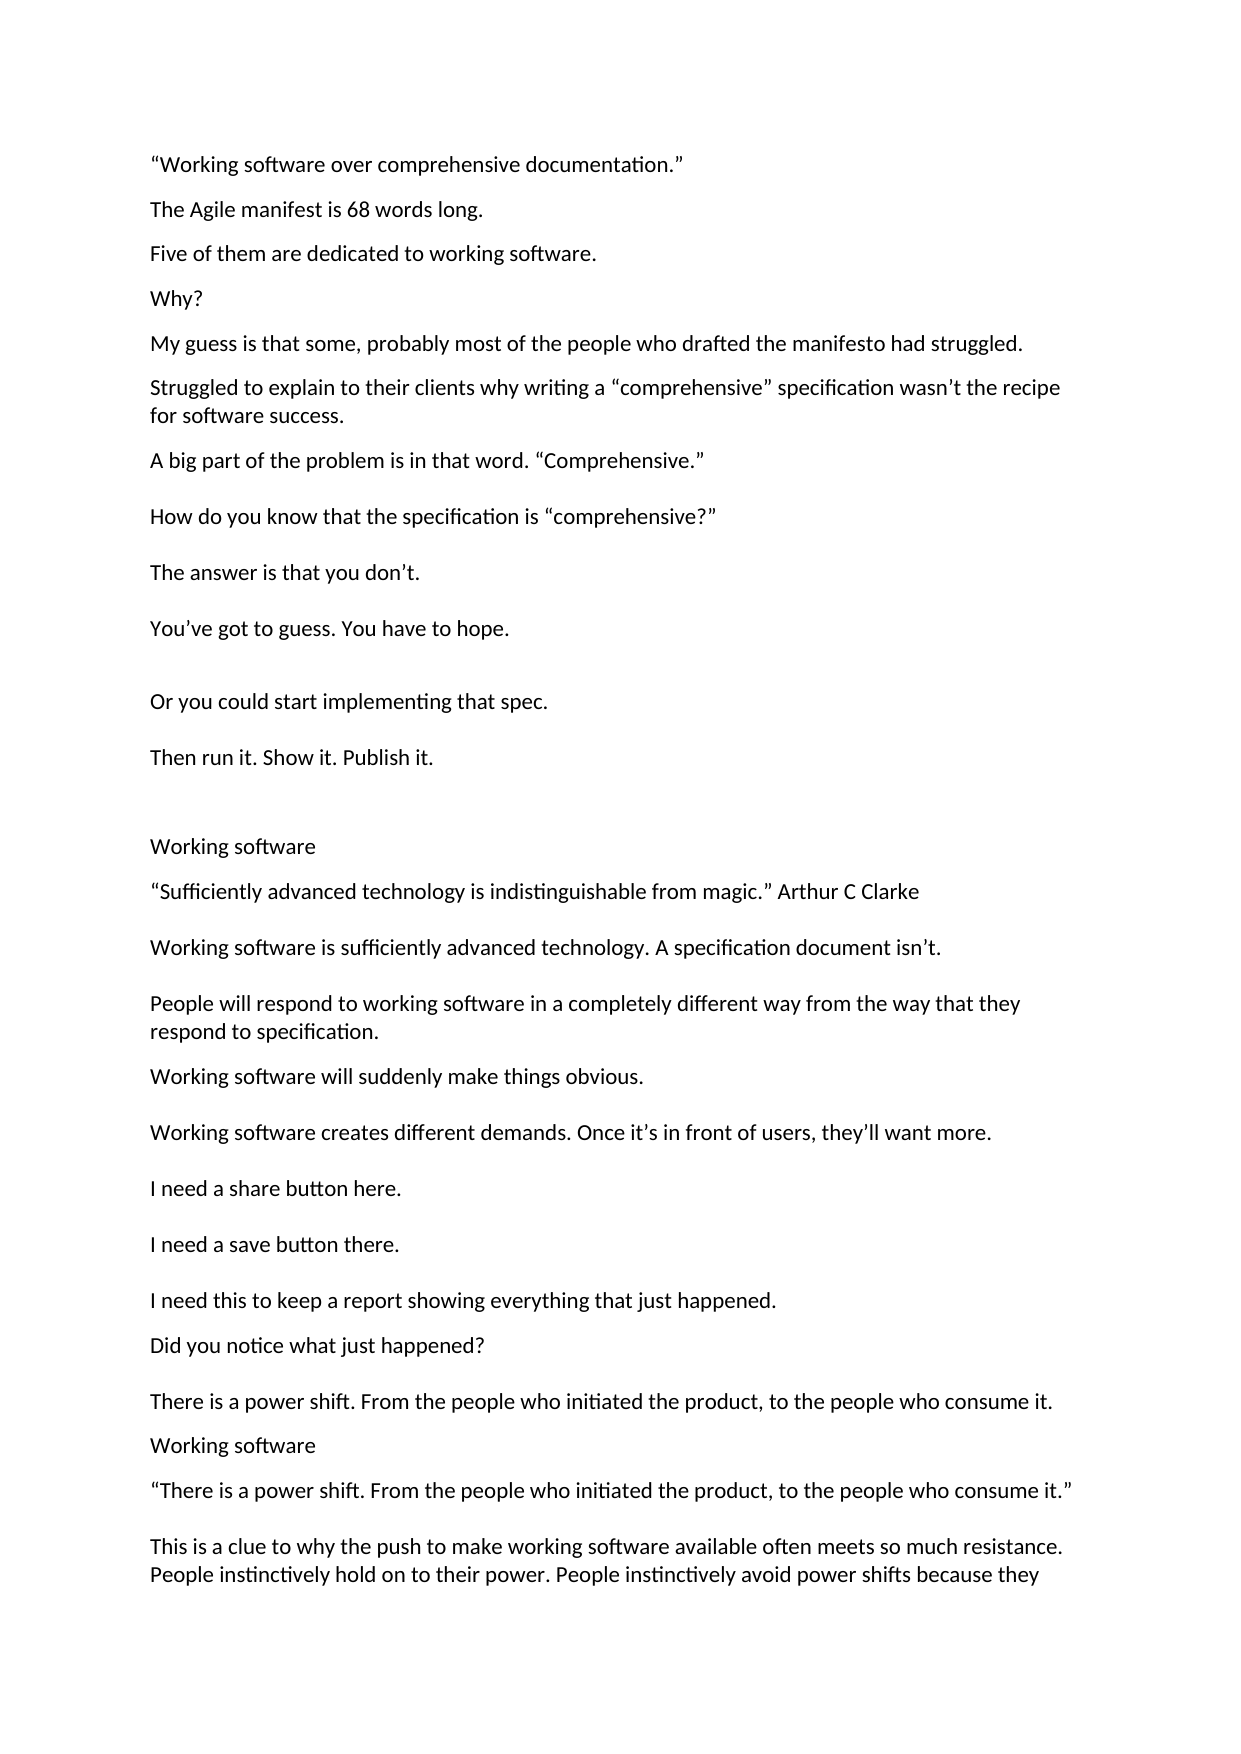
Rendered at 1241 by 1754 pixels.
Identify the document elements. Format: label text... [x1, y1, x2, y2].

text “Sufficiently advanced technology is indistinguishable from magic.” Arthur C Clarke Working software is sufficiently advanced technology. A specification document isn’t. People will respond to working software in a completely different way from the way that they respond to specification. [150, 877, 1090, 1045]
text Five of them are dedicated to working software. [150, 239, 1090, 267]
text Struggled to explain to their clients why writing a “comprehensive” specification wasn’t the recipe for software success. [150, 373, 1090, 429]
text My guess is that some, probably most of the people who drafted the manifesto had struggled. [150, 329, 1090, 357]
text Working software [150, 1431, 1090, 1459]
text “There is a power shift. From the people who initiated the product, to the people who consume it.” This is a clue to why the push to make working software available often meets so much resistance. People instinctively hold on to their power. People instinctively avoid power shifts because they [150, 1476, 1090, 1588]
text The Agile manifest is 68 words long. [150, 195, 1090, 223]
text Why? [150, 284, 1090, 312]
text “Working software over comprehensive documentation.” [150, 150, 1090, 178]
text A big part of the problem is in that word. “Comprehensive.” How do you know that the specification is “comprehensive?” The answer is that you don’t. You’ve got to guess. You have to hope. [150, 446, 1090, 670]
text Or you could start implementing that spec. Then run it. Show it. Publish it. [150, 687, 1090, 771]
text Working software [150, 832, 1090, 860]
text Working software will suddenly make things obvious. Working software creates different demands. Once it’s in front of users, they’ll want more. I need a share button here. I need a save button there. I need this to keep a report showing everything that just happened. [150, 1062, 1090, 1314]
text Did you notice what just happened? There is a power shift. From the people who initiated the product, to the people who consume it. [150, 1331, 1090, 1415]
